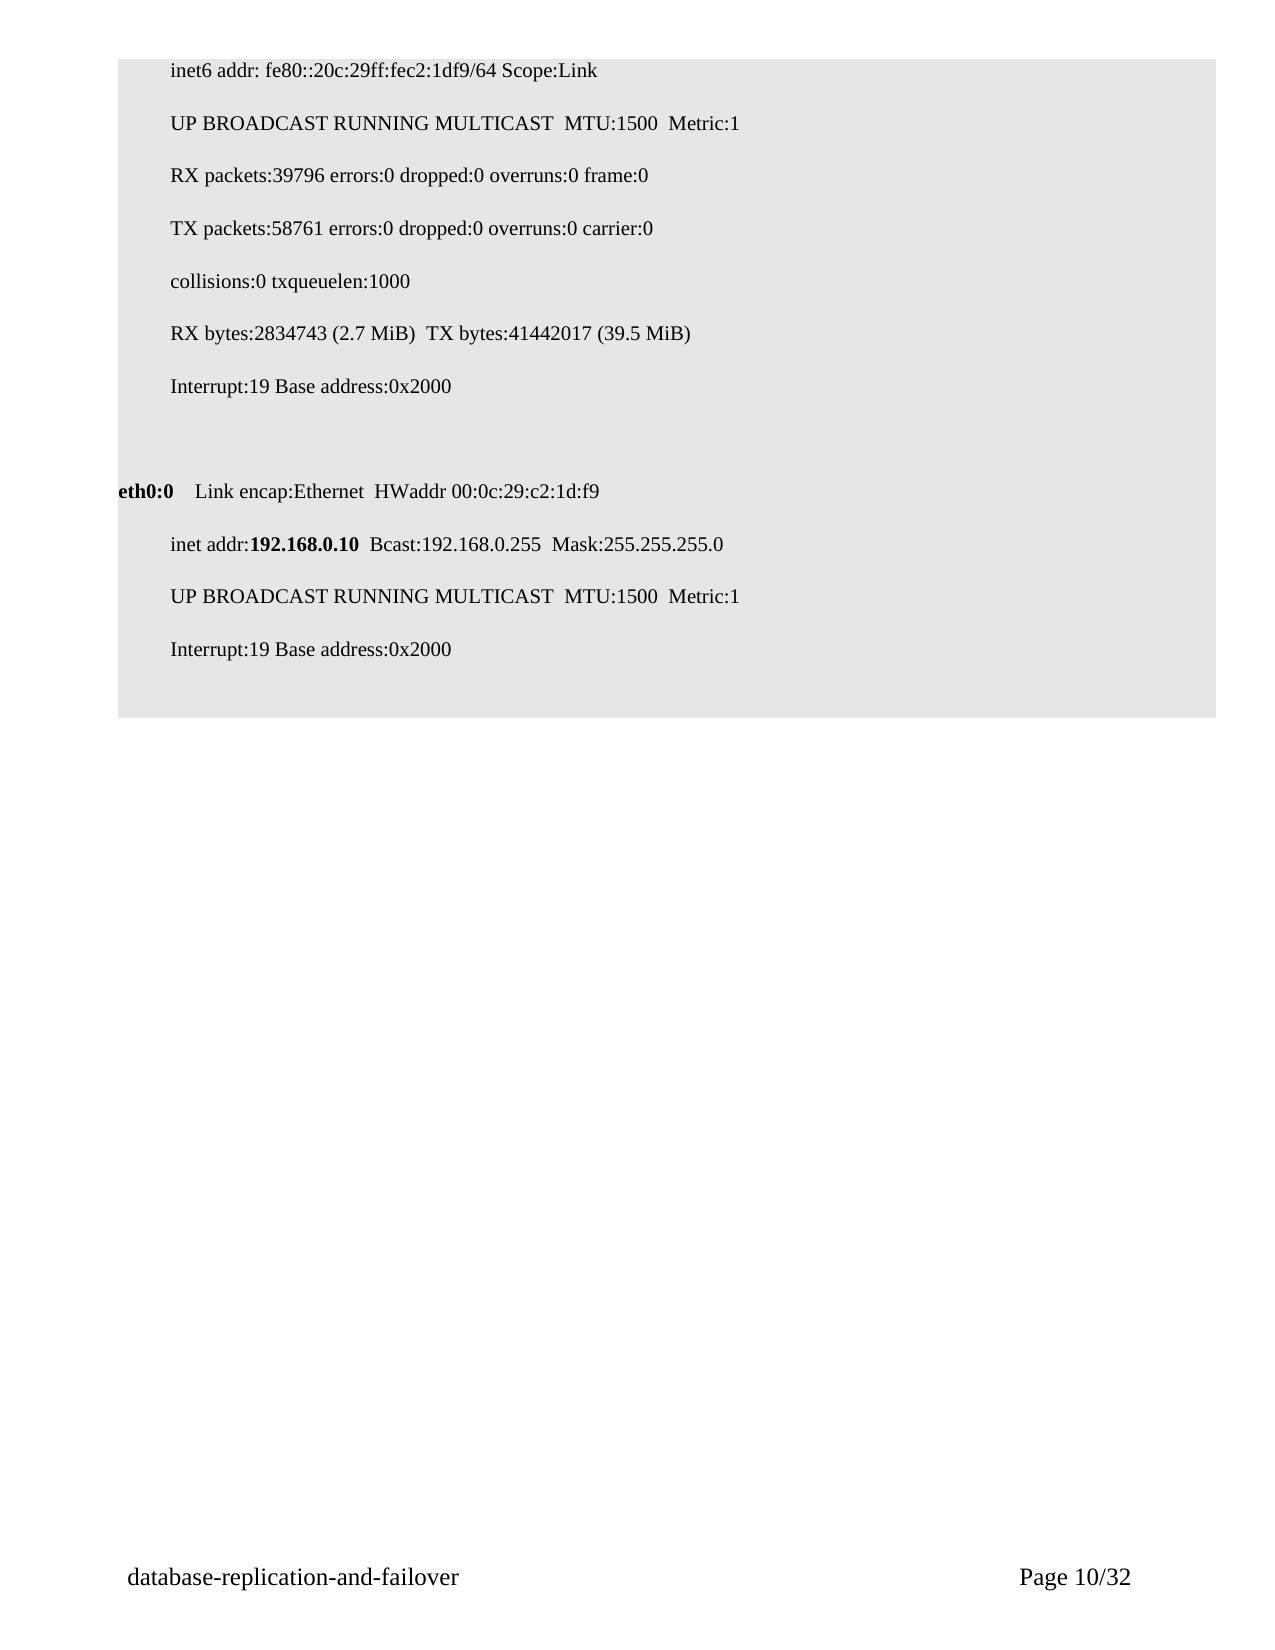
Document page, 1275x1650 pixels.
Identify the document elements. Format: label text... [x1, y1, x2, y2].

text collisions:0 txqueuelen:1000 [118, 269, 1216, 293]
text Interrupt:19 Base address:0x2000 [118, 375, 1216, 398]
text inet6 addr: fe80::20c:29ff:fec2:1df9/64 Scope:Link [118, 59, 1216, 82]
text eth0:0 Link encap:Ethernet HWaddr 00:0c:29:c2:1d:f9 [118, 480, 1216, 503]
text RX bytes:2834743 (2.7 MiB) TX bytes:41442017 (39.5 MiB) [118, 322, 1216, 345]
text Interrupt:19 Base address:0x2000 [118, 638, 1216, 661]
text TX packets:58761 errors:0 dropped:0 overruns:0 carrier:0 [118, 217, 1216, 240]
text UP BROADCAST RUNNING MULTICAST MTU:1500 Metric:1 [118, 112, 1216, 135]
text inet addr:192.168.0.10 Bcast:192.168.0.255 Mask:255.255.255.0 [118, 532, 1216, 556]
text RX packets:39796 errors:0 dropped:0 overruns:0 frame:0 [118, 164, 1216, 187]
text UP BROADCAST RUNNING MULTICAST MTU:1500 Metric:1 [118, 585, 1216, 608]
